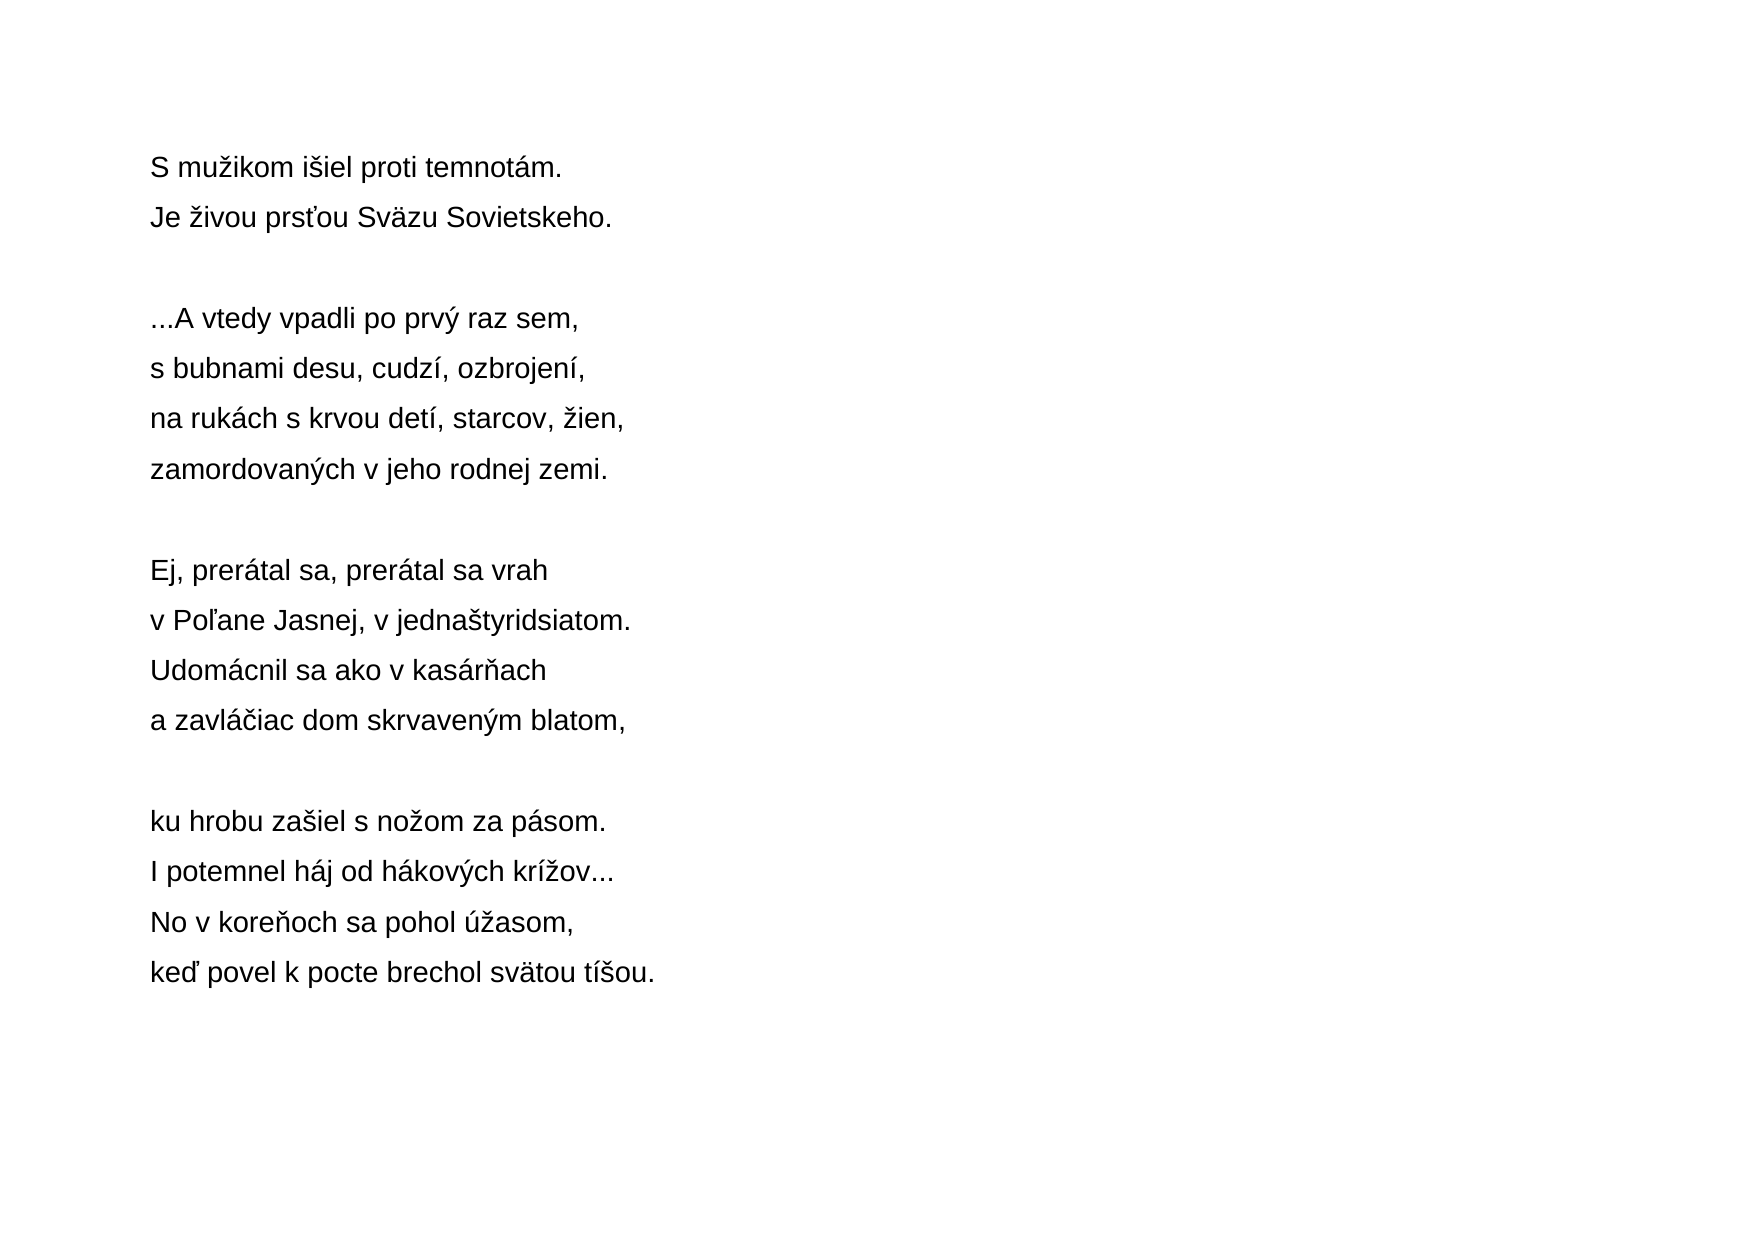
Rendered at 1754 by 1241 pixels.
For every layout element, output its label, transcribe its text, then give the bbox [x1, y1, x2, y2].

text S mužikom išiel proti temnotám. [150, 150, 1243, 183]
text a zavláčiac dom skrvaveným blatom, [150, 703, 1243, 737]
text I potemnel háj od hákových krížov... [150, 854, 1243, 888]
text Udomácnil sa ako v kasárňach [150, 653, 1243, 687]
text Je živou prsťou Sväzu Sovietskeho. [150, 200, 1243, 234]
text ku hrobu zašiel s nožom za pásom. [150, 804, 1243, 838]
text zamordovaných v jeho rodnej zemi. [150, 452, 1243, 485]
text Ej, prerátal sa, prerátal sa vrah [150, 552, 1243, 586]
text v Poľane Jasnej, v jednaštyridsiatom. [150, 603, 1243, 636]
text s bubnami desu, cudzí, ozbrojení, [150, 351, 1243, 385]
text keď povel k pocte brechol svätou tíšou. [150, 955, 1243, 988]
text No v koreňoch sa pohol úžasom, [150, 905, 1243, 938]
text na rukách s krvou detí, starcov, žien, [150, 402, 1243, 435]
text ...A vtedy vpadli po prvý raz sem, [150, 301, 1243, 334]
